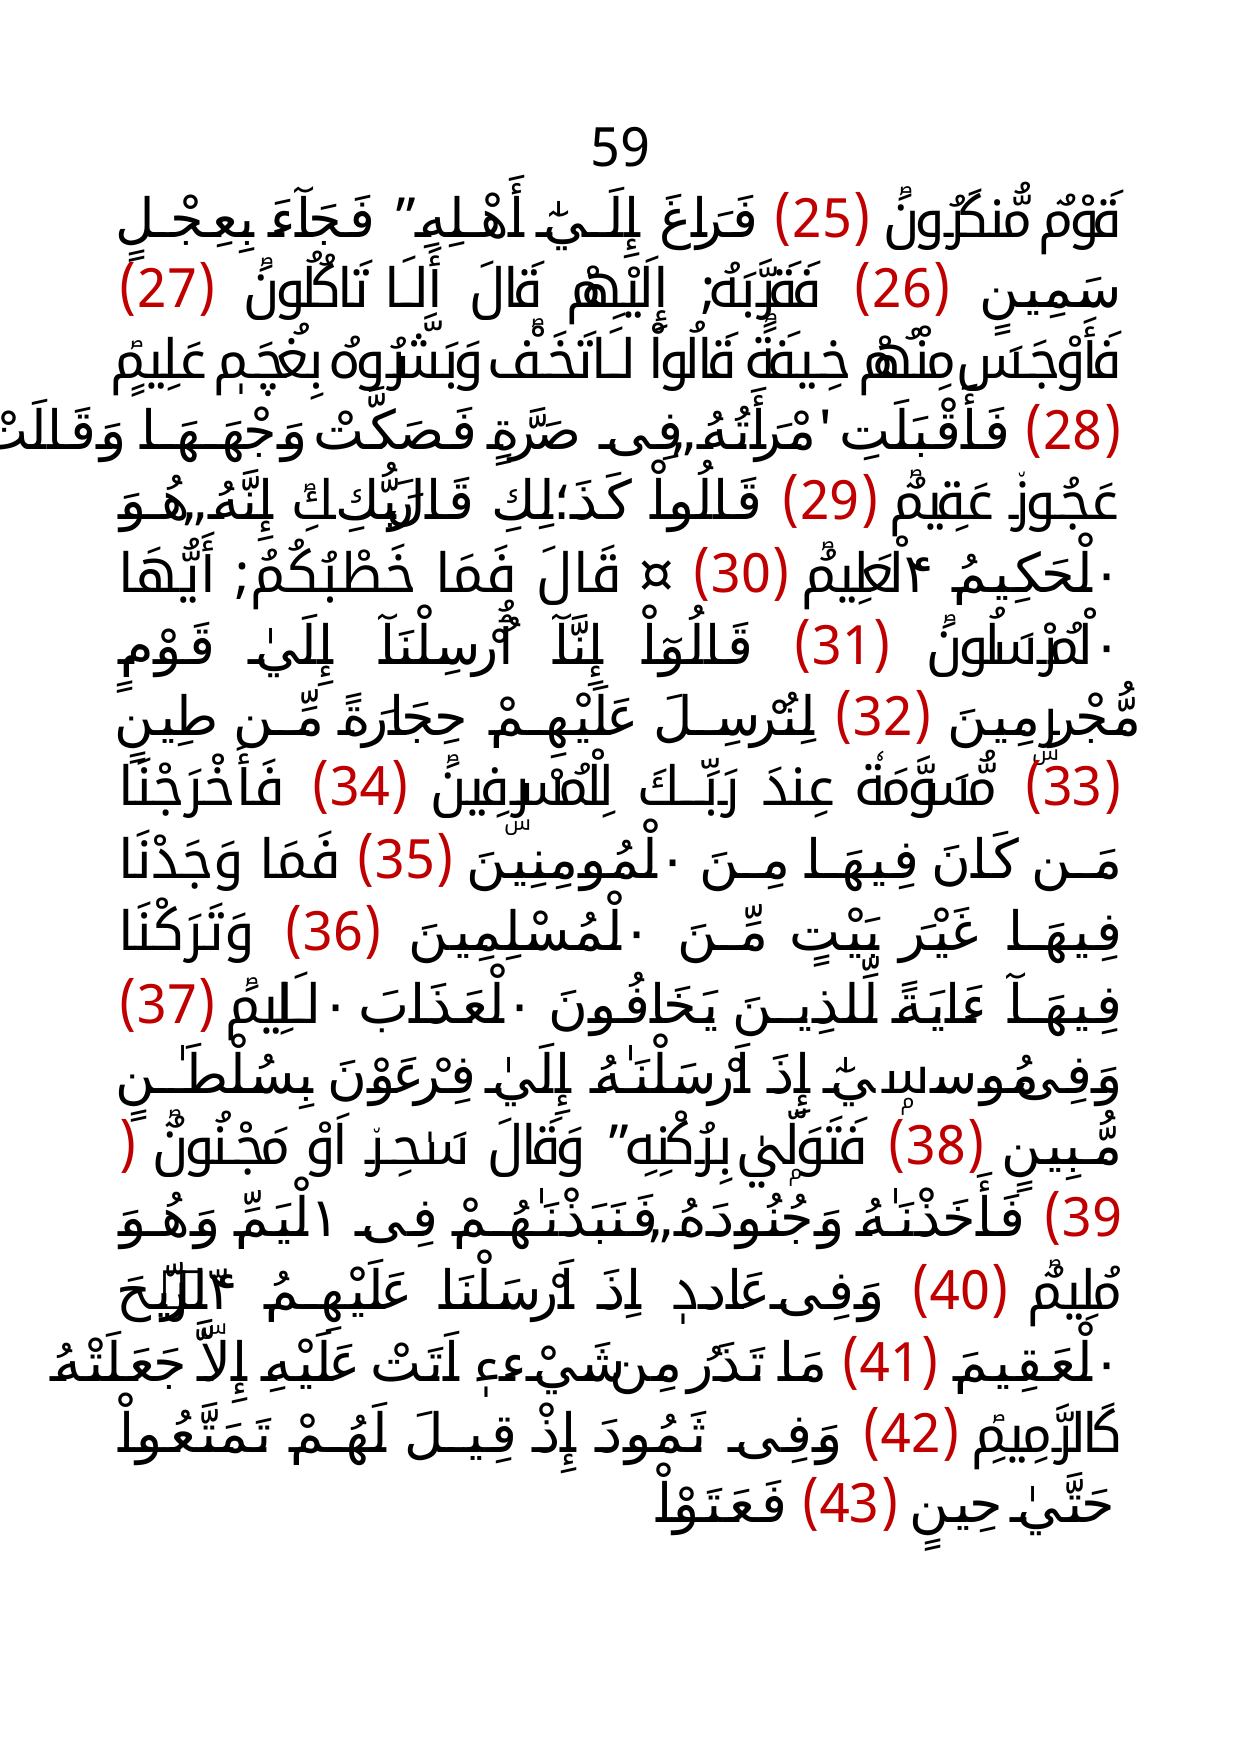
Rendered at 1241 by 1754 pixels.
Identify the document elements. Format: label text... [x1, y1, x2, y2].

text 59 [118, 118, 1122, 189]
text قَوْمٌ مُّنكَرُونَؐ (25) فَرَاغَ إِلَــيٰٓ أَهْلِهِ” فَجَآءَ بِعِجْــلٍ سَمِينٍ (26) فَقَرَّبَهُ; إِلَيْهِمْ قَالَ أَلاَ تَاكُلُونَؐ (27) فَأَوْجَسَ مِنْهُمْ خِيفَةًؐ قَالُواْ لاَ تَخَفْؐ وَبَشَّرُوهُ بِغُچَمٖ عَلِيمٍؐ (28) فَأَقْبَلَتِ 'مْرَأَتُهُ„ فِى صَرَّةٍ فَصَكَّتْ وَجْهَهَا وَقَالَتْ عَجُوز٘ عَقِيمٌؐ (29) قَالُواْ كَذَ؛لِكِ قَالَ رَبُّكِؐ إِنَّهُ„ هُوَ ۰لْحَكِيمُ ۴لْعَلِيمُؐ (30) ¤ قَالَ فَمَا خَطْبُكُمُ; أَيُّهَا ۰لْمُرْسَلُونَؐ (31) قَالُوٓاْ إِنَّآ ٱُرْسِلْنَآ إِلَيٰ قَوْمٍ مُّجْرۣمِينَ (32) لِنُرْسِــلَ عَلَيْهِمْ حِجَارَةً مِّــن طِينٍ (33) مُّسَوَّمَةٗ عِندَ رَبِّــكَ لِلْمُسْرۣفِينَؐ (34) فَأَخْرَجْنَا مَــن كَانَ فِيهَا مِــنَ ۰لْمُومِنِينَ (35) فَمَا وَجَدْنَا فِيهَا غَيْرَ بَيْتٍ مِّــنَ ۰لْمُسْلِمِينَ (36) وَتَرَكْنَا فِيهَآ ءَايَةً لِّلذِيــنَ يَخَافُونَ ۰لْعَذَابَ ۰لاَلِيمَؐ (37) وَفِى مُوسۭيٰٓ إِذَ اَرْسَلْنَـٰهُ إِلَيٰ فِرْعَوْنَ بِسُلْطَـٰــنٍ مُّـبِينٍ (38) فَتَوَلّۭيٰ بِرُكْنِهِ” وَقَالَ سَـٰحِر٘ اَوْ مَجْنُونٌؐ (39) فَأَخَذْنَـٰهُ وَجُنُودَهُ„ فَنَبَذْنَـٰهُمْ فِى ۱لْيَمِّ وَهُوَ مُلِيمٌؐ (40) وَفِى عَادٖ اِذَ اَرْسَلْنَا عَلَيْهِمُ ۴لرّۣيحَ ۰لْعَقِيمَ (41) مَا تَذَرُ مِن شَيْءٖ اَتَتْ عَلَيْهِ إِلاَّ جَعَلَتْهُ كَالرَّمِيمِؐ (42) وَفِى ثَمُودَ إِذْ قِيــلَ لَهُمْ تَمَتَّعُواْ حَتَّيٰ حِينٍ (43) فَعَتَوْاْ [118, 189, 1122, 1545]
